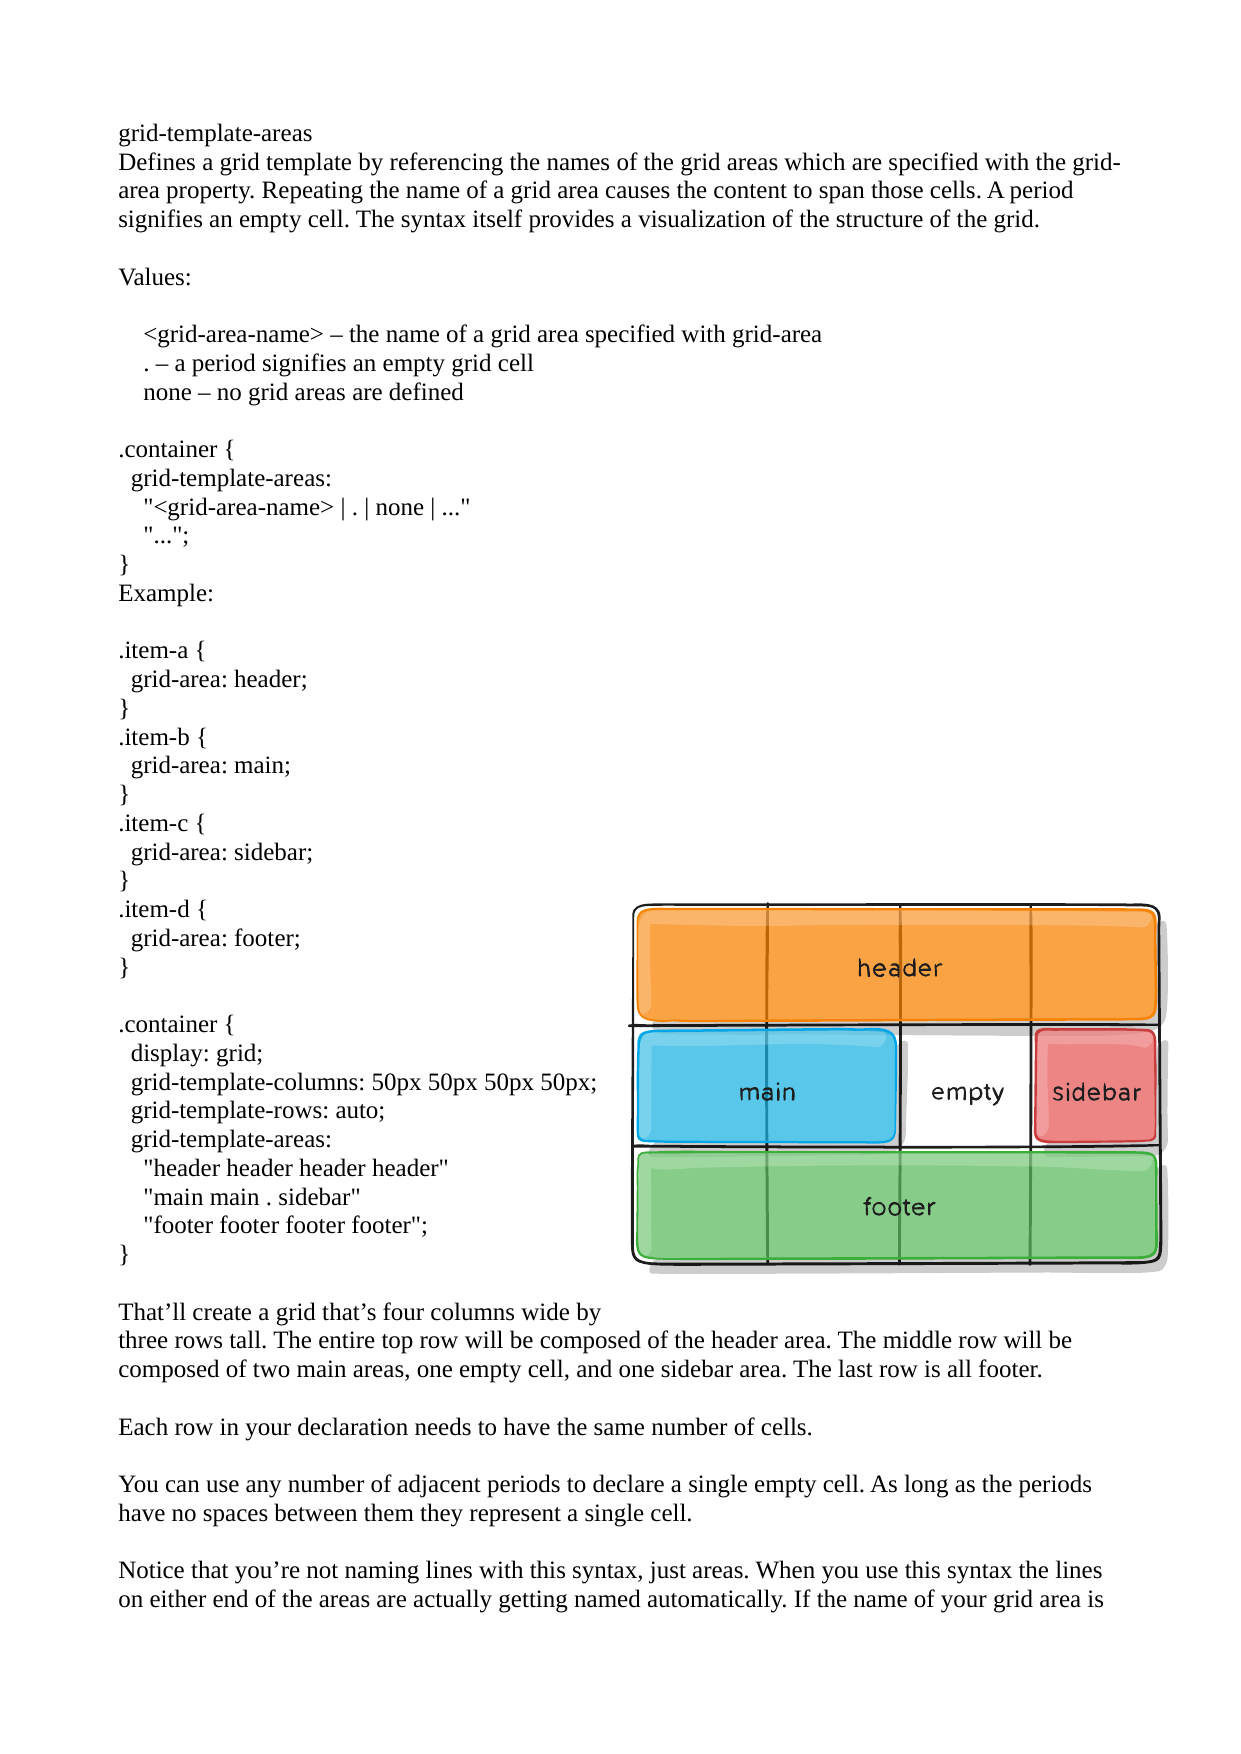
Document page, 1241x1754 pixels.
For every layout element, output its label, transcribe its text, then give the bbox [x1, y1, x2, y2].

text Notice that you’re not naming lines with this syntax, just areas. When you use this syntax the lines on either end of the areas are actually getting named automatically. If the name of your grid area is [118, 1556, 1122, 1613]
text .container { [118, 1009, 631, 1038]
text grid-area: sidebar; [118, 837, 1122, 866]
text "main main . sidebar" [118, 1182, 630, 1211]
text grid-area: main; [118, 751, 1122, 779]
text grid-template-areas [118, 118, 1122, 147]
text "footer footer footer footer"; [118, 1211, 630, 1239]
text } [118, 779, 1122, 808]
text . – a period signifies an empty grid cell [118, 348, 1122, 377]
text } [118, 1239, 650, 1268]
text .item-a { [118, 636, 1122, 664]
text .item-b { [118, 722, 1122, 751]
text <grid-area-name> – the name of a grid area specified with grid-area [118, 319, 1122, 348]
text } [118, 693, 1122, 722]
text grid-template-rows: auto; [118, 1096, 631, 1124]
text Values: [118, 262, 1122, 291]
text grid-area: footer; [118, 923, 632, 952]
text } [118, 549, 1122, 578]
text You can use any number of adjacent periods to declare a single empty cell. As long as the periods have no spaces between them they represent a single cell. [118, 1469, 1122, 1527]
text "..."; [118, 521, 1122, 549]
text That’ll create a grid that’s four columns wide by three rows tall. The entire top row will be composed of the header area. The middle row will be composed of two main areas, one empty cell, and one sidebar area. The last row is all footer. [118, 1297, 1122, 1383]
text "header header header header" [118, 1153, 631, 1182]
text .item-d { [118, 894, 1122, 923]
text grid-template-columns: 50px 50px 50px 50px; [118, 1067, 631, 1096]
text Defines a grid template by referencing the names of the grid areas which are specified with the grid-area property. Repeating the name of a grid area causes the content to span those cells. A period signifies an empty cell. The syntax itself provides a visualization of the structure of the grid. [118, 147, 1122, 233]
text "<grid-area-name> | . | none | ..." [118, 492, 1122, 521]
text .item-c { [118, 808, 1122, 837]
text grid-area: header; [118, 664, 1122, 693]
text Example: [118, 578, 1122, 607]
text grid-template-areas: [118, 1124, 631, 1153]
text grid-template-areas: [118, 463, 1122, 492]
text Each row in your declaration needs to have the same number of cells. [118, 1412, 1122, 1441]
text none – no grid areas are defined [118, 377, 1122, 406]
text display: grid; [118, 1038, 631, 1067]
text .container { [118, 434, 1122, 463]
text } [118, 866, 1122, 894]
text } [118, 952, 632, 981]
